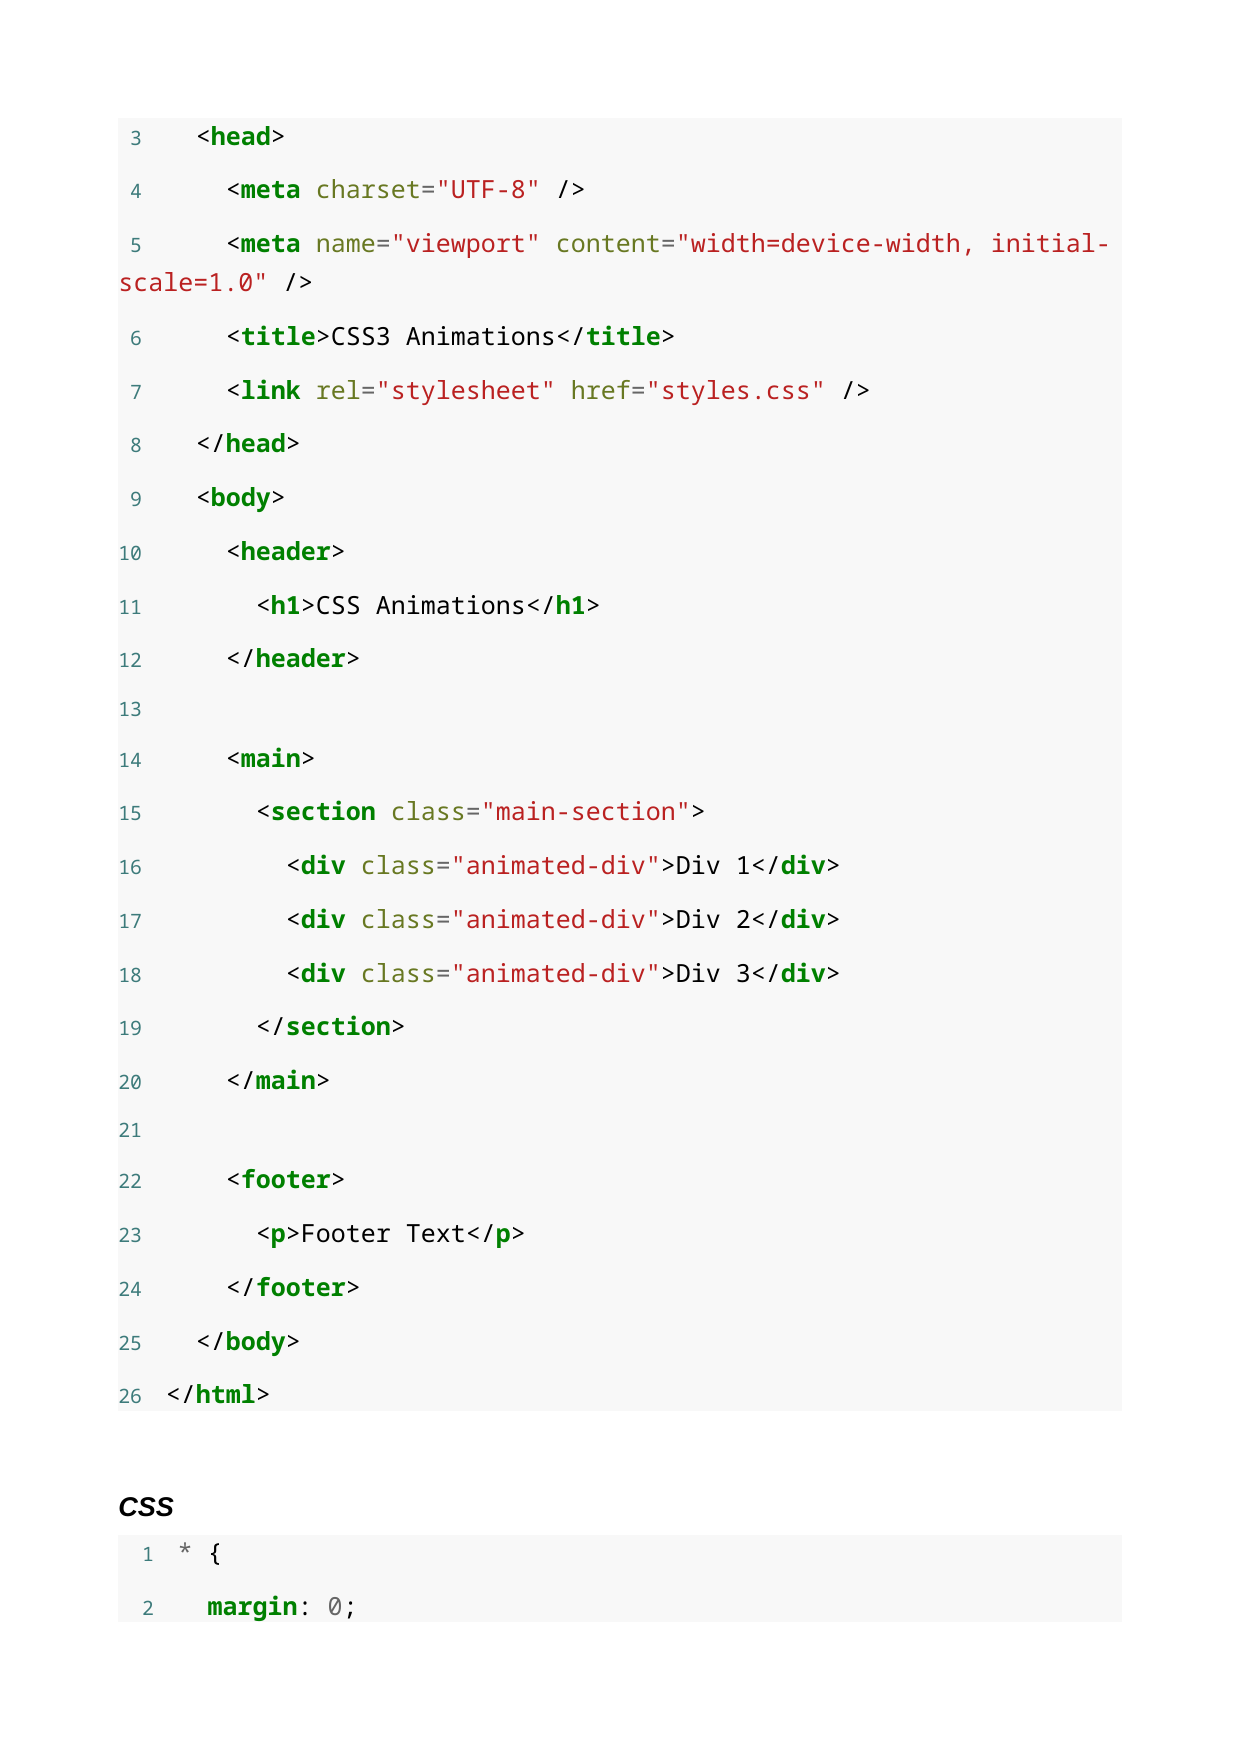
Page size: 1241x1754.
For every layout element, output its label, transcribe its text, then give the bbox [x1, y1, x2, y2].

text 2 margin: 0; [118, 1588, 1122, 1622]
text 14 <main> [118, 740, 1122, 774]
text 20 </main> [118, 1063, 1122, 1097]
text 18 <div class="animated-div">Div 3</div> [118, 955, 1122, 989]
text 9 <body> [118, 480, 1122, 514]
text 24 </footer> [118, 1269, 1122, 1304]
text 6 <title>CSS3 Animations</title> [118, 318, 1122, 353]
text 22 <footer> [118, 1162, 1122, 1196]
text 4 <meta charset="UTF-8" /> [118, 172, 1122, 206]
text 10 <header> [118, 533, 1122, 568]
subtitle CSS [118, 1491, 1122, 1522]
text 3 <head> [118, 118, 1122, 152]
text 12 </header> [118, 641, 1122, 675]
text 19 </section> [118, 1009, 1122, 1043]
text 21 [118, 1117, 1122, 1143]
text 1 * { [118, 1535, 1122, 1569]
text 7 <link rel="stylesheet" href="styles.css" /> [118, 372, 1122, 406]
text 15 <section class="main-section"> [118, 794, 1122, 828]
text 13 [118, 695, 1122, 722]
text 23 <p>Footer Text</p> [118, 1216, 1122, 1250]
text 17 <div class="animated-div">Div 2</div> [118, 902, 1122, 936]
text 11 <h1>CSS Animations</h1> [118, 587, 1122, 621]
text 26 </html> [118, 1377, 1122, 1411]
text 5 <meta name="viewport" content="width=device-width, initial-scale=1.0" /> [118, 226, 1122, 299]
text 16 <div class="animated-div">Div 1</div> [118, 848, 1122, 882]
text 8 </head> [118, 426, 1122, 460]
text 25 </body> [118, 1323, 1122, 1357]
